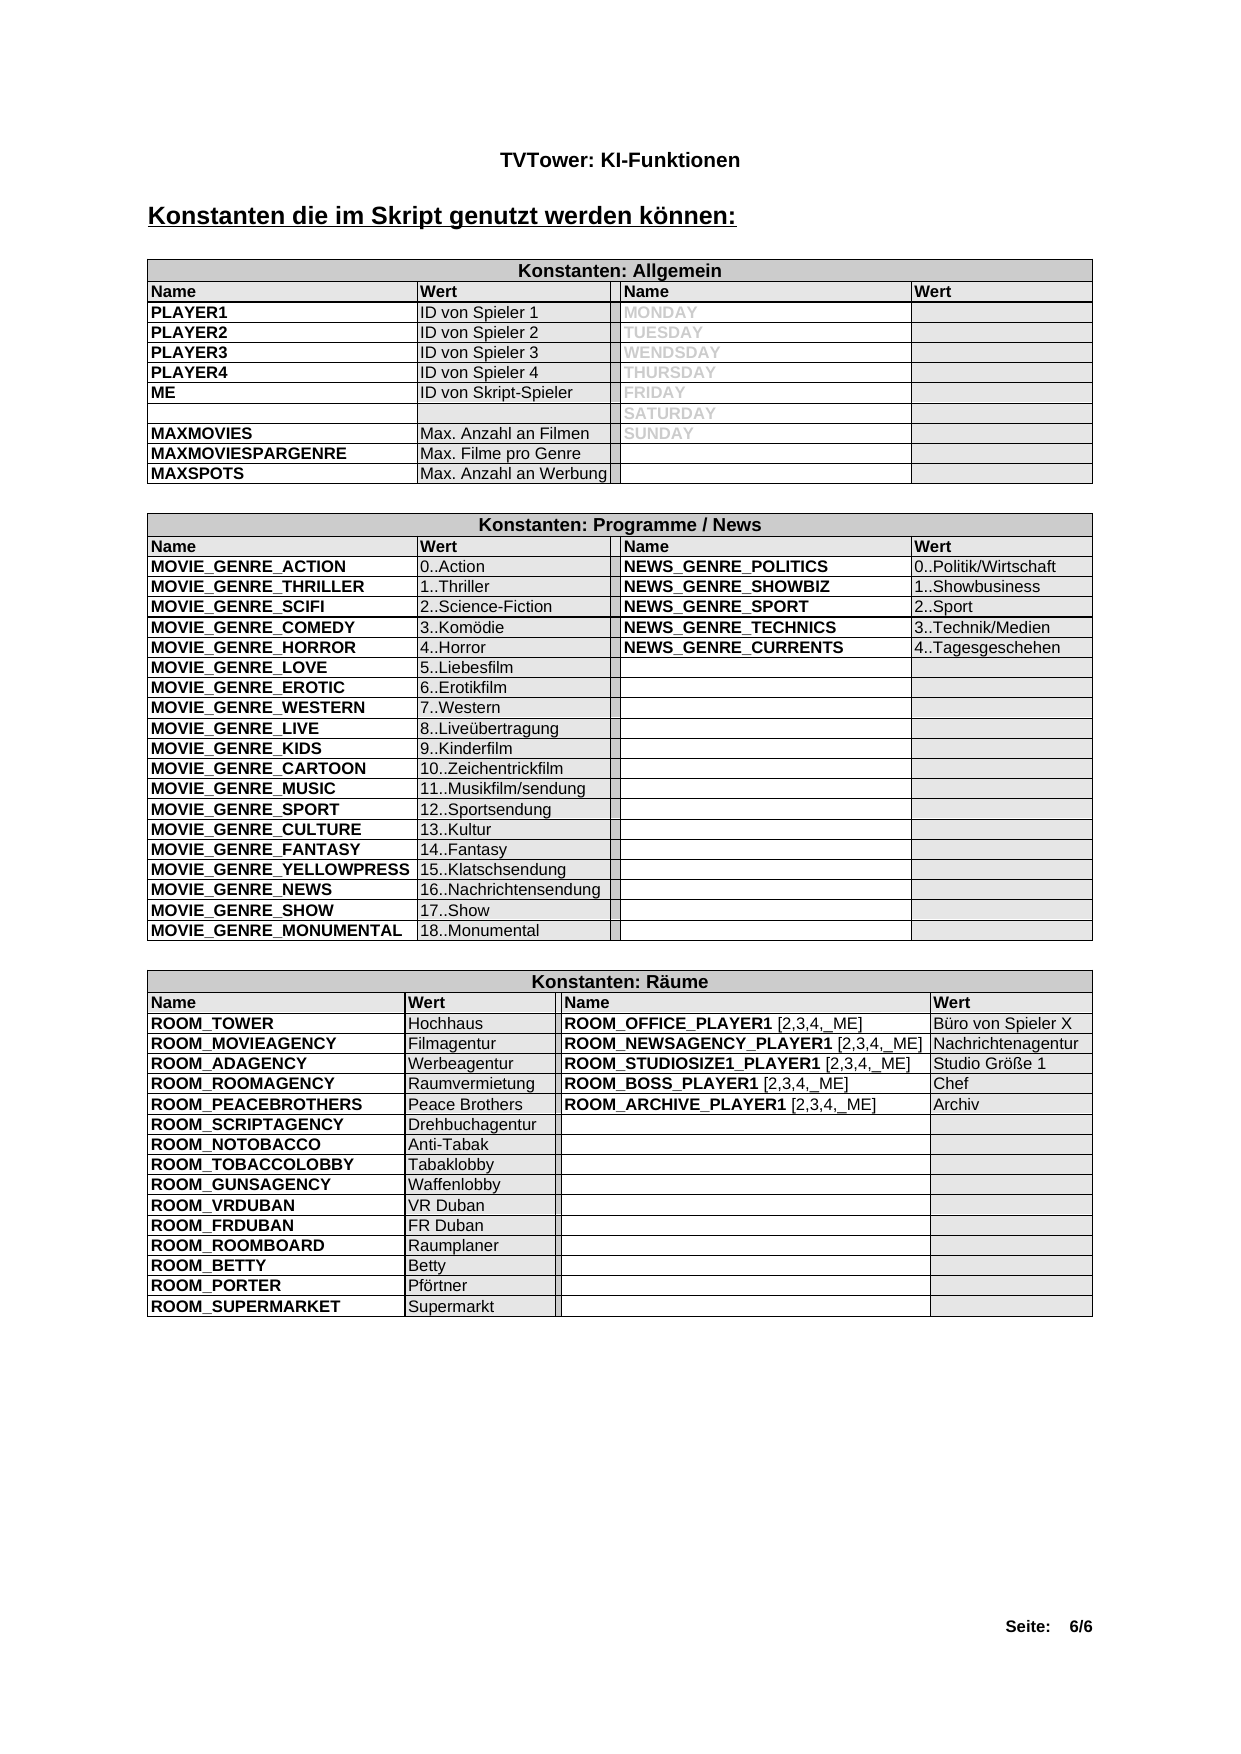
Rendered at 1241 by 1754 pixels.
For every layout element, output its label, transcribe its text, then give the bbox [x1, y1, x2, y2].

table_cell Name [621, 537, 911, 556]
table_cell MOVIE_GENRE_SCIFI [148, 597, 417, 616]
table_cell [931, 1195, 1092, 1214]
table_cell [621, 658, 911, 677]
table_cell [611, 618, 620, 637]
table_cell 11..Musikfilm/sendung [418, 779, 610, 798]
table_cell ME [148, 383, 417, 402]
table_cell SATURDAY [621, 404, 911, 423]
table_cell 0..Action [418, 557, 610, 576]
table_cell MAXMOVIESPARGENRE [148, 444, 417, 463]
table_cell MOVIE_GENRE_WESTERN [148, 698, 417, 717]
table_cell ID von Spieler 2 [418, 323, 610, 342]
table_cell Peace Brothers [406, 1094, 555, 1113]
table_cell [611, 363, 620, 382]
table_cell 17..Show [418, 900, 610, 919]
table_cell Waffenlobby [406, 1175, 555, 1194]
table_cell [621, 678, 911, 697]
table_cell [912, 678, 1092, 697]
table_cell [611, 860, 620, 879]
table_cell Name [148, 993, 404, 1012]
table_cell ROOM_SCRIPTAGENCY [148, 1115, 404, 1134]
table_cell [912, 921, 1092, 940]
table_cell Max. Filme pro Genre [418, 444, 610, 463]
table_cell [562, 1216, 930, 1235]
table_cell [556, 1054, 561, 1073]
table_cell Max. Anzahl an Filmen [418, 424, 610, 443]
table_cell MOVIE_GENRE_MONUMENTAL [148, 921, 417, 940]
table_cell Wert [912, 537, 1092, 556]
table_cell [556, 1135, 561, 1154]
table_cell Max. Anzahl an Werbung [418, 464, 610, 483]
table_cell Raumvermietung [406, 1074, 555, 1093]
table_cell [931, 1216, 1092, 1235]
table_cell [621, 840, 911, 859]
table_cell [611, 880, 620, 899]
table_cell Name [148, 537, 417, 556]
table_cell [931, 1256, 1092, 1275]
table_cell [562, 1115, 930, 1134]
table_cell Wert [406, 993, 555, 1012]
table_cell [611, 537, 620, 556]
table_cell 13..Kultur [418, 820, 610, 839]
table_cell [611, 597, 620, 616]
table_cell [912, 759, 1092, 778]
table_cell [556, 1115, 561, 1134]
table_cell MOVIE_GENRE_HORROR [148, 638, 417, 657]
table_cell [912, 900, 1092, 919]
table_cell Name [562, 993, 930, 1012]
table_cell [931, 1175, 1092, 1194]
table_cell ROOM_ADAGENCY [148, 1054, 404, 1073]
table_cell FR Duban [406, 1216, 555, 1235]
table_cell [912, 303, 1092, 322]
table_cell 3..Technik/Medien [912, 618, 1092, 637]
table_cell [912, 444, 1092, 463]
table_cell ROOM_BETTY [148, 1256, 404, 1275]
table_cell [556, 1155, 561, 1174]
table_cell MOVIE_GENRE_LOVE [148, 658, 417, 677]
table_cell 8..Liveübertragung [418, 719, 610, 738]
table_cell 14..Fantasy [418, 840, 610, 859]
table_cell NEWS_GENRE_SPORT [621, 597, 911, 616]
table_cell [912, 658, 1092, 677]
table_cell ID von Skript-Spieler [418, 383, 610, 402]
table_cell [562, 1155, 930, 1174]
table_cell [556, 1074, 561, 1093]
table_cell [611, 719, 620, 738]
text Konstanten die im Skript genutzt werden können: [148, 201, 1092, 230]
table_cell [562, 1256, 930, 1275]
table_cell ROOM_VRDUBAN [148, 1195, 404, 1214]
table_cell [611, 638, 620, 657]
table_cell [611, 464, 620, 483]
table_cell [562, 1296, 930, 1316]
table_cell 0..Politik/Wirtschaft [912, 557, 1092, 576]
table_cell [621, 444, 911, 463]
table_cell TUESDAY [621, 323, 911, 342]
table_cell [912, 363, 1092, 382]
table_cell [611, 303, 620, 322]
table_cell [611, 900, 620, 919]
table_cell 18..Monumental [418, 921, 610, 940]
table_cell MOVIE_GENRE_MUSIC [148, 779, 417, 798]
table_cell [611, 404, 620, 423]
table_cell NEWS_GENRE_SHOWBIZ [621, 577, 911, 596]
table_cell [611, 424, 620, 443]
table_cell [912, 880, 1092, 899]
table_cell Pförtner [406, 1276, 555, 1295]
table_cell [556, 1296, 561, 1316]
table_cell 2..Science-Fiction [418, 597, 610, 616]
table_cell ROOM_PEACEBROTHERS [148, 1094, 404, 1113]
table_cell 5..Liebesfilm [418, 658, 610, 677]
table_cell PLAYER2 [148, 323, 417, 342]
table_cell [556, 1236, 561, 1255]
table_cell [912, 323, 1092, 342]
table_cell 3..Komödie [418, 618, 610, 637]
table_cell [621, 860, 911, 879]
table_cell Werbeagentur [406, 1054, 555, 1073]
table_cell [611, 343, 620, 362]
table_cell Wert [931, 993, 1092, 1012]
table_cell ROOM_STUDIOSIZE1_PLAYER1 [2,3,4,_ME] [562, 1054, 930, 1073]
table_cell 6..Erotikfilm [418, 678, 610, 697]
table_cell MOVIE_GENRE_CULTURE [148, 820, 417, 839]
table_cell Anti-Tabak [406, 1135, 555, 1154]
table_cell [611, 779, 620, 798]
table_cell [912, 779, 1092, 798]
table_cell Name [148, 282, 417, 301]
table_cell [562, 1135, 930, 1154]
table_cell 15..Klatschsendung [418, 860, 610, 879]
table_cell PLAYER1 [148, 303, 417, 322]
table_cell [912, 840, 1092, 859]
table_cell [611, 323, 620, 342]
table_cell [611, 678, 620, 697]
table_cell [418, 404, 610, 423]
table_cell [611, 820, 620, 839]
table_cell [621, 880, 911, 899]
table_cell MOVIE_GENRE_LIVE [148, 719, 417, 738]
table_cell [611, 739, 620, 758]
table_cell [562, 1276, 930, 1295]
table_cell [562, 1175, 930, 1194]
table_cell Drehbuchagentur [406, 1115, 555, 1134]
table_cell Nachrichtenagentur [931, 1034, 1092, 1053]
table_cell MAXMOVIES [148, 424, 417, 443]
table_cell [912, 383, 1092, 402]
table_cell [912, 343, 1092, 362]
table_header Konstanten: Programme / News [148, 514, 1092, 536]
table_cell [621, 719, 911, 738]
table_cell [931, 1135, 1092, 1154]
table_cell Chef [931, 1074, 1092, 1093]
table_cell Wert [418, 537, 610, 556]
table_cell [611, 383, 620, 402]
table_cell [611, 759, 620, 778]
table_cell MONDAY [621, 303, 911, 322]
table_cell ID von Spieler 3 [418, 343, 610, 362]
table_cell [912, 698, 1092, 717]
table_cell [912, 820, 1092, 839]
table_cell 4..Horror [418, 638, 610, 657]
table_cell [562, 1195, 930, 1214]
table_cell 2..Sport [912, 597, 1092, 616]
table_cell ROOM_NOTOBACCO [148, 1135, 404, 1154]
table_cell Tabaklobby [406, 1155, 555, 1174]
table_cell [912, 860, 1092, 879]
table_cell NEWS_GENRE_TECHNICS [621, 618, 911, 637]
table_cell [556, 1256, 561, 1275]
table_cell ROOM_OFFICE_PLAYER1 [2,3,4,_ME] [562, 1014, 930, 1033]
table_cell [912, 404, 1092, 423]
table_cell ROOM_PORTER [148, 1276, 404, 1295]
table_cell [621, 779, 911, 798]
table_cell Betty [406, 1256, 555, 1275]
table_cell MOVIE_GENRE_THRILLER [148, 577, 417, 596]
table_cell MOVIE_GENRE_NEWS [148, 880, 417, 899]
table_cell PLAYER4 [148, 363, 417, 382]
table_cell Name [621, 282, 911, 301]
table_cell ROOM_TOWER [148, 1014, 404, 1033]
table_cell 4..Tagesgeschehen [912, 638, 1092, 657]
table_cell MOVIE_GENRE_SHOW [148, 900, 417, 919]
table_cell MOVIE_GENRE_ACTION [148, 557, 417, 576]
table_cell [621, 921, 911, 940]
table_cell 7..Western [418, 698, 610, 717]
table_cell [621, 900, 911, 919]
table_cell Büro von Spieler X [931, 1014, 1092, 1033]
table_cell [931, 1155, 1092, 1174]
table_cell [621, 698, 911, 717]
table_cell [611, 577, 620, 596]
table_header Konstanten: Allgemein [148, 260, 1092, 281]
table_cell [621, 739, 911, 758]
table_cell [931, 1296, 1092, 1316]
table_cell [912, 719, 1092, 738]
table_cell Filmagentur [406, 1034, 555, 1053]
table_cell [621, 820, 911, 839]
table_cell [611, 282, 620, 301]
table_cell Hochhaus [406, 1014, 555, 1033]
table_cell [931, 1115, 1092, 1134]
table_cell Wert [912, 282, 1092, 301]
table_cell MOVIE_GENRE_EROTIC [148, 678, 417, 697]
table_cell [621, 799, 911, 818]
table_cell 1..Thriller [418, 577, 610, 596]
table_cell VR Duban [406, 1195, 555, 1214]
table_cell MOVIE_GENRE_YELLOWPRESS [148, 860, 417, 879]
table_cell NEWS_GENRE_POLITICS [621, 557, 911, 576]
table_cell [912, 739, 1092, 758]
table_cell ROOM_FRDUBAN [148, 1216, 404, 1235]
table_cell Archiv [931, 1094, 1092, 1113]
table_cell [611, 557, 620, 576]
table_cell [556, 1094, 561, 1113]
table_cell [556, 1216, 561, 1235]
table_cell Wert [418, 282, 610, 301]
table_cell Supermarkt [406, 1296, 555, 1316]
table_cell [611, 658, 620, 677]
table_cell [611, 921, 620, 940]
table_cell ROOM_BOSS_PLAYER1 [2,3,4,_ME] [562, 1074, 930, 1093]
table_cell [562, 1236, 930, 1255]
table_cell 1..Showbusiness [912, 577, 1092, 596]
table_cell 10..Zeichentrickfilm [418, 759, 610, 778]
table_cell NEWS_GENRE_CURRENTS [621, 638, 911, 657]
table_cell MOVIE_GENRE_CARTOON [148, 759, 417, 778]
table_cell FRIDAY [621, 383, 911, 402]
table_cell MOVIE_GENRE_SPORT [148, 799, 417, 818]
table_cell [912, 424, 1092, 443]
table_cell [931, 1276, 1092, 1295]
table_cell ROOM_MOVIEAGENCY [148, 1034, 404, 1053]
table_header Konstanten: Räume [148, 971, 1092, 992]
table_cell THURSDAY [621, 363, 911, 382]
table_cell [556, 1034, 561, 1053]
table_cell PLAYER3 [148, 343, 417, 362]
table_cell SUNDAY [621, 424, 911, 443]
table_cell [931, 1236, 1092, 1255]
table_cell ID von Spieler 1 [418, 303, 610, 322]
table_cell 9..Kinderfilm [418, 739, 610, 758]
table_cell [556, 1195, 561, 1214]
table_cell Raumplaner [406, 1236, 555, 1255]
table_cell ID von Spieler 4 [418, 363, 610, 382]
table_cell [556, 1014, 561, 1033]
table_cell [611, 840, 620, 859]
table_cell [556, 1276, 561, 1295]
table_cell [611, 444, 620, 463]
table_cell [556, 1175, 561, 1194]
table_cell [148, 404, 417, 423]
table_cell MOVIE_GENRE_FANTASY [148, 840, 417, 859]
table_cell ROOM_ROOMBOARD [148, 1236, 404, 1255]
table_cell [611, 799, 620, 818]
table_cell MOVIE_GENRE_KIDS [148, 739, 417, 758]
table_cell ROOM_ARCHIVE_PLAYER1 [2,3,4,_ME] [562, 1094, 930, 1113]
table_cell ROOM_TOBACCOLOBBY [148, 1155, 404, 1174]
table_cell WENDSDAY [621, 343, 911, 362]
table_cell 12..Sportsendung [418, 799, 610, 818]
table_cell [556, 993, 561, 1012]
table_cell [621, 759, 911, 778]
table_cell MOVIE_GENRE_COMEDY [148, 618, 417, 637]
table_cell ROOM_GUNSAGENCY [148, 1175, 404, 1194]
table_cell ROOM_NEWSAGENCY_PLAYER1 [2,3,4,_ME] [562, 1034, 930, 1053]
table_cell ROOM_SUPERMARKET [148, 1296, 404, 1316]
table_cell ROOM_ROOMAGENCY [148, 1074, 404, 1093]
table_cell [621, 464, 911, 483]
table_cell [912, 464, 1092, 483]
table_cell 16..Nachrichtensendung [418, 880, 610, 899]
table_cell MAXSPOTS [148, 464, 417, 483]
table_cell [611, 698, 620, 717]
table_cell [912, 799, 1092, 818]
table_cell Studio Größe 1 [931, 1054, 1092, 1073]
